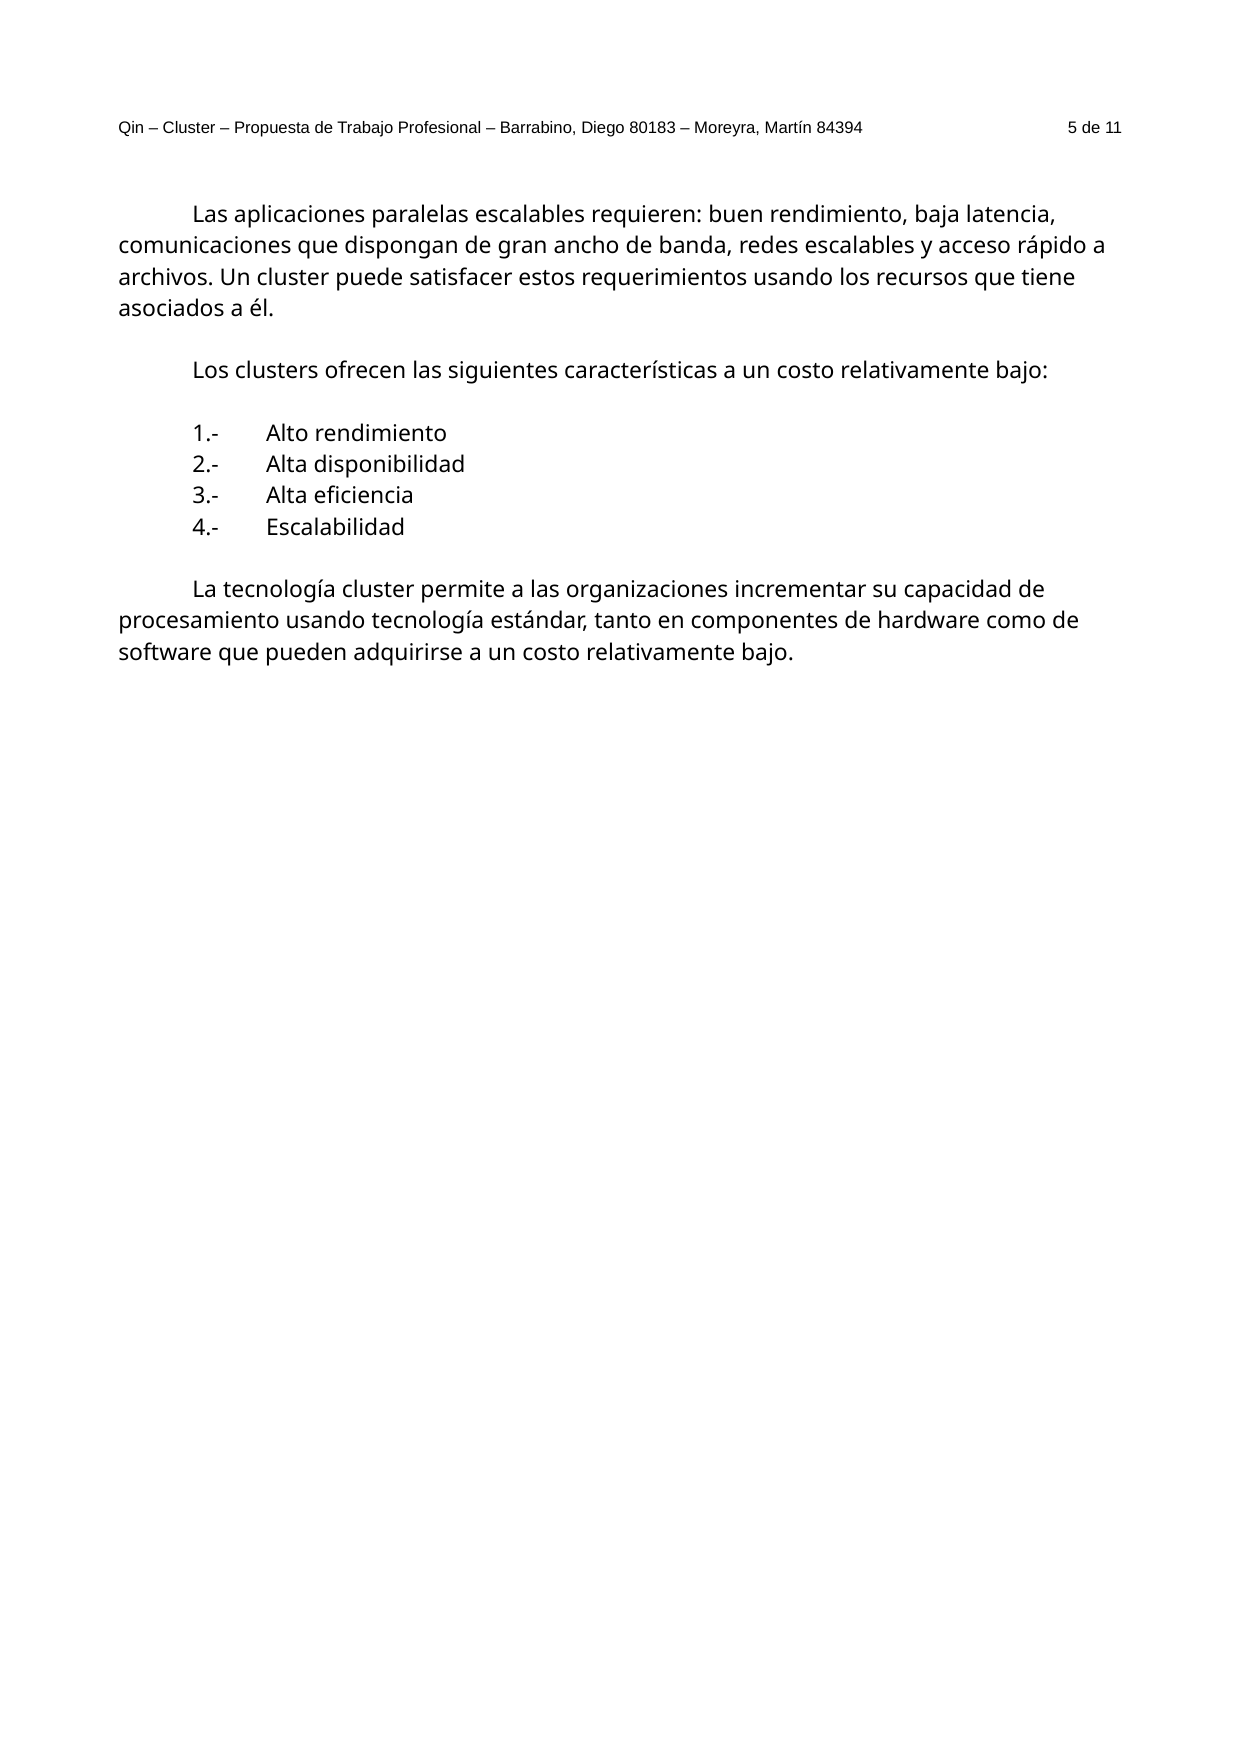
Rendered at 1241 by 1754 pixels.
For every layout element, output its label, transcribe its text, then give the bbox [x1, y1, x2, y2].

text Las aplicaciones paralelas escalables requieren: buen rendimiento, baja latencia, comunicaciones que dispongan de gran ancho de banda, redes escalables y acceso rápido a archivos. Un cluster puede satisfacer estos requerimientos usando los recursos que tiene asociados a él. [118, 198, 1122, 323]
text La tecnología cluster permite a las organizaciones incrementar su capacidad de procesamiento usando tecnología estándar, tanto en componentes de hardware como de software que pueden adquirirse a un costo relativamente bajo. [118, 573, 1122, 667]
text 3.- Alta eficiencia [118, 479, 1122, 511]
text Los clusters ofrecen las siguientes características a un costo relativamente bajo: [118, 354, 1122, 386]
text 4.- Escalabilidad [118, 511, 1122, 542]
text 1.- Alto rendimiento [118, 417, 1122, 448]
text 2.- Alta disponibilidad [118, 448, 1122, 479]
